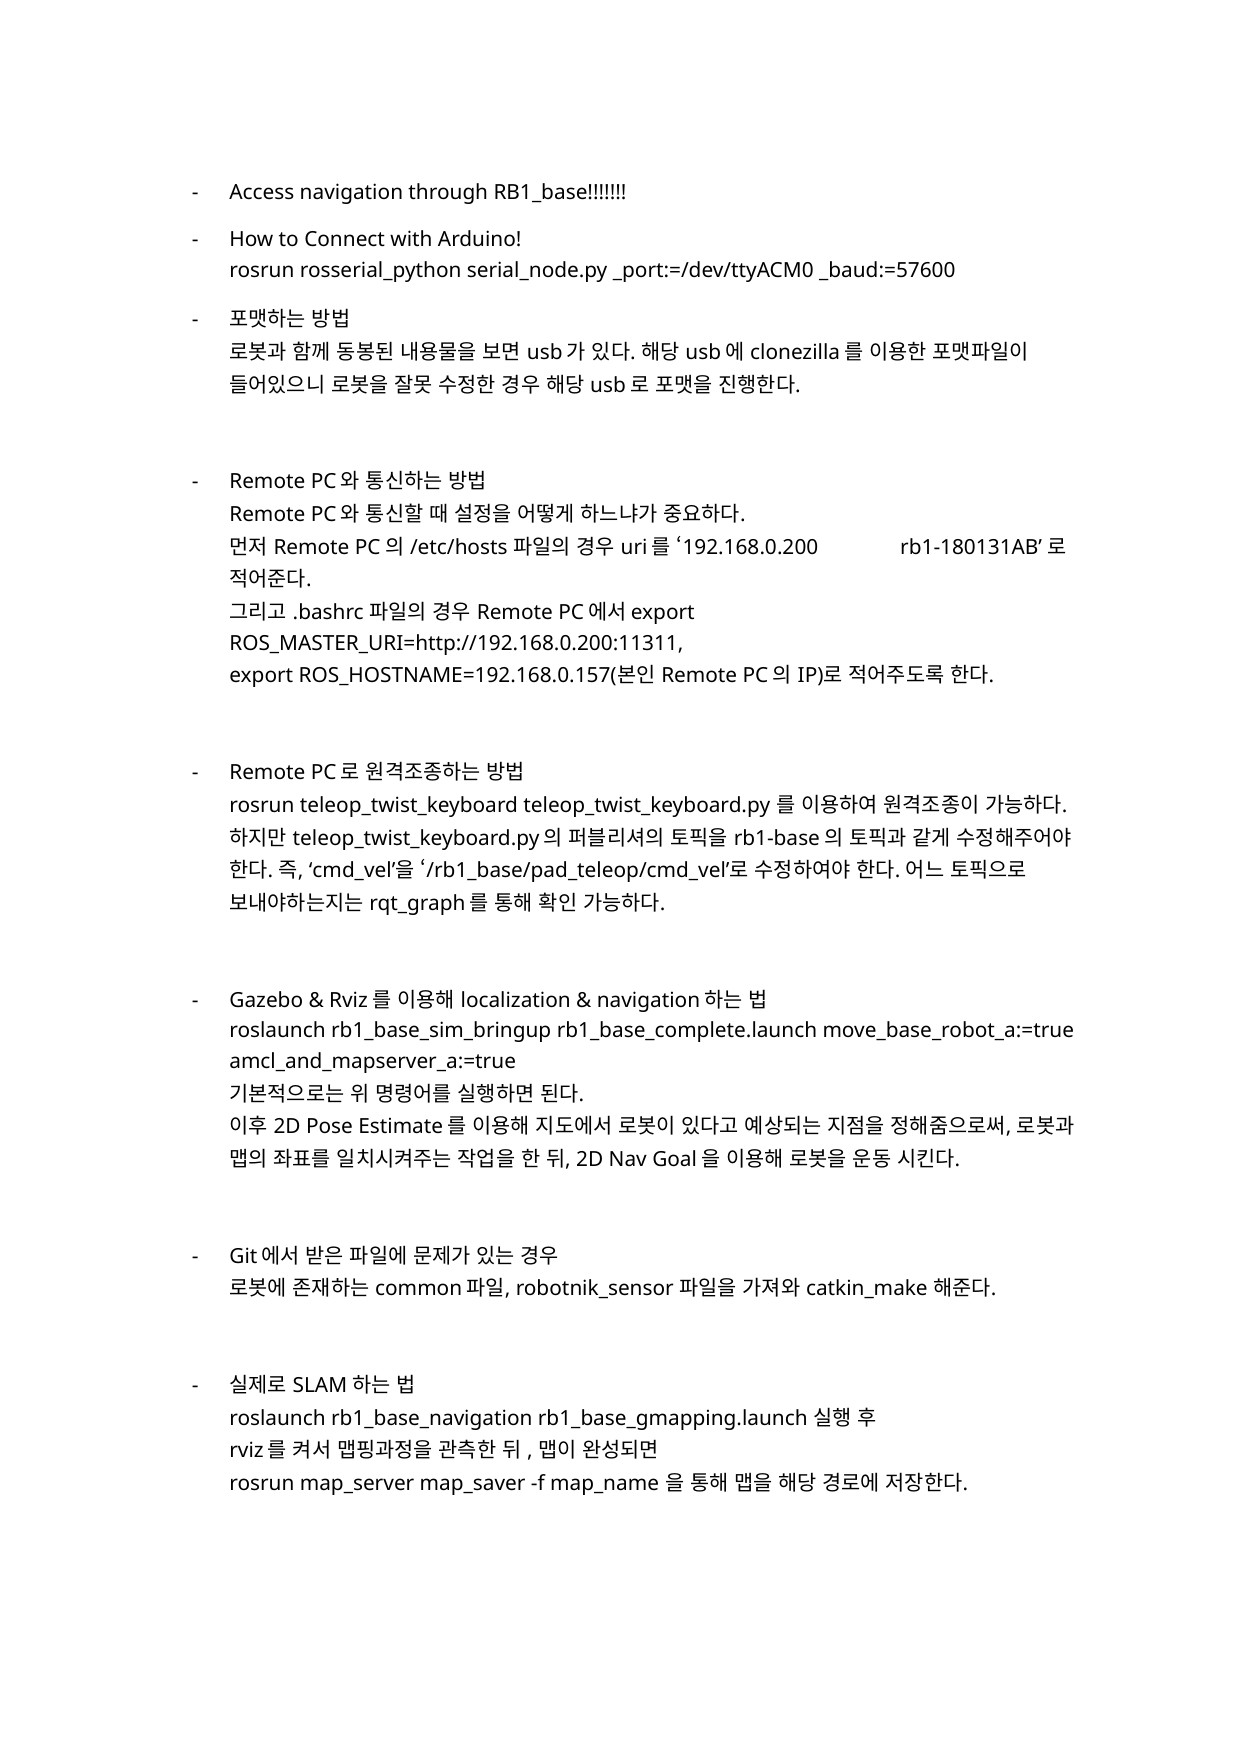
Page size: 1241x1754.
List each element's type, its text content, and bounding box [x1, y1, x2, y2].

list Remote PC와 통신하는 방법 Remote PC와 통신할 때 설정을 어떻게 하느냐가 중요하다. 먼저 Remote PC의 /etc/hosts 파일의 경우 uri를 ‘192.168.0.200 rb1-180131AB’ 로 적어준다. 그리고 .bashrc 파일의 경우 Remote PC에서export ROS_MASTER_URI=http://192.168.0.200:11311, export ROS_HOSTNAME=192.168.0.157(본인 Remote PC의 IP)로 적어주도록 한다. [192, 464, 1090, 689]
list 실제로 SLAM 하는 법 roslaunch rb1_base_navigation rb1_base_gmapping.launch 실행 후 rviz를 켜서 맵핑과정을 관측한 뒤 , 맵이 완성되면 rosrun map_server map_saver -f map_name 을 통해 맵을 해당 경로에 저장한다. [192, 1368, 1090, 1497]
list 포맷하는 방법 로봇과 함께 동봉된 내용물을 보면 usb가 있다. 해당 usb에 clonezilla를 이용한 포맷파일이 들어있으니 로봇을 잘못 수정한 경우 해당 usb로 포맷을 진행한다. [192, 302, 1090, 398]
list Remote PC로 원격조종하는 방법 rosrun teleop_twist_keyboard teleop_twist_keyboard.py 를 이용하여 원격조종이 가능하다. 하지만 teleop_twist_keyboard.py의 퍼블리셔의 토픽을 rb1-base의 토픽과 같게 수정해주어야 한다. 즉, ‘cmd_vel’을 ‘/rb1_base/pad_teleop/cmd_vel’로 수정하여야 한다. 어느 토픽으로 보내야하는지는 rqt_graph를 통해 확인 가능하다. [192, 755, 1090, 916]
list Git에서 받은 파일에 문제가 있는 경우 로봇에 존재하는 common파일, robotnik_sensor 파일을 가져와 catkin_make 해준다. [192, 1239, 1090, 1302]
list Access navigation through RB1_base!!!!!!! [192, 177, 1090, 206]
list How to Connect with Arduino! rosrun rosserial_python serial_node.py _port:=/dev/ttyACM0 _baud:=57600 [192, 224, 1090, 283]
list Gazebo & Rviz를 이용해 localization & navigation하는 법 roslaunch rb1_base_sim_bringup rb1_base_complete.launch move_base_robot_a:=true amcl_and_mapserver_a:=true 기본적으로는 위 명령어를 실행하면 된다. 이후 2D Pose Estimate를 이용해 지도에서 로봇이 있다고 예상되는 지점을 정해줌으로써, 로봇과 맵의 좌표를 일치시켜주는 작업을 한 뒤, 2D Nav Goal을 이용해 로봇을 운동 시킨다. [192, 983, 1090, 1172]
